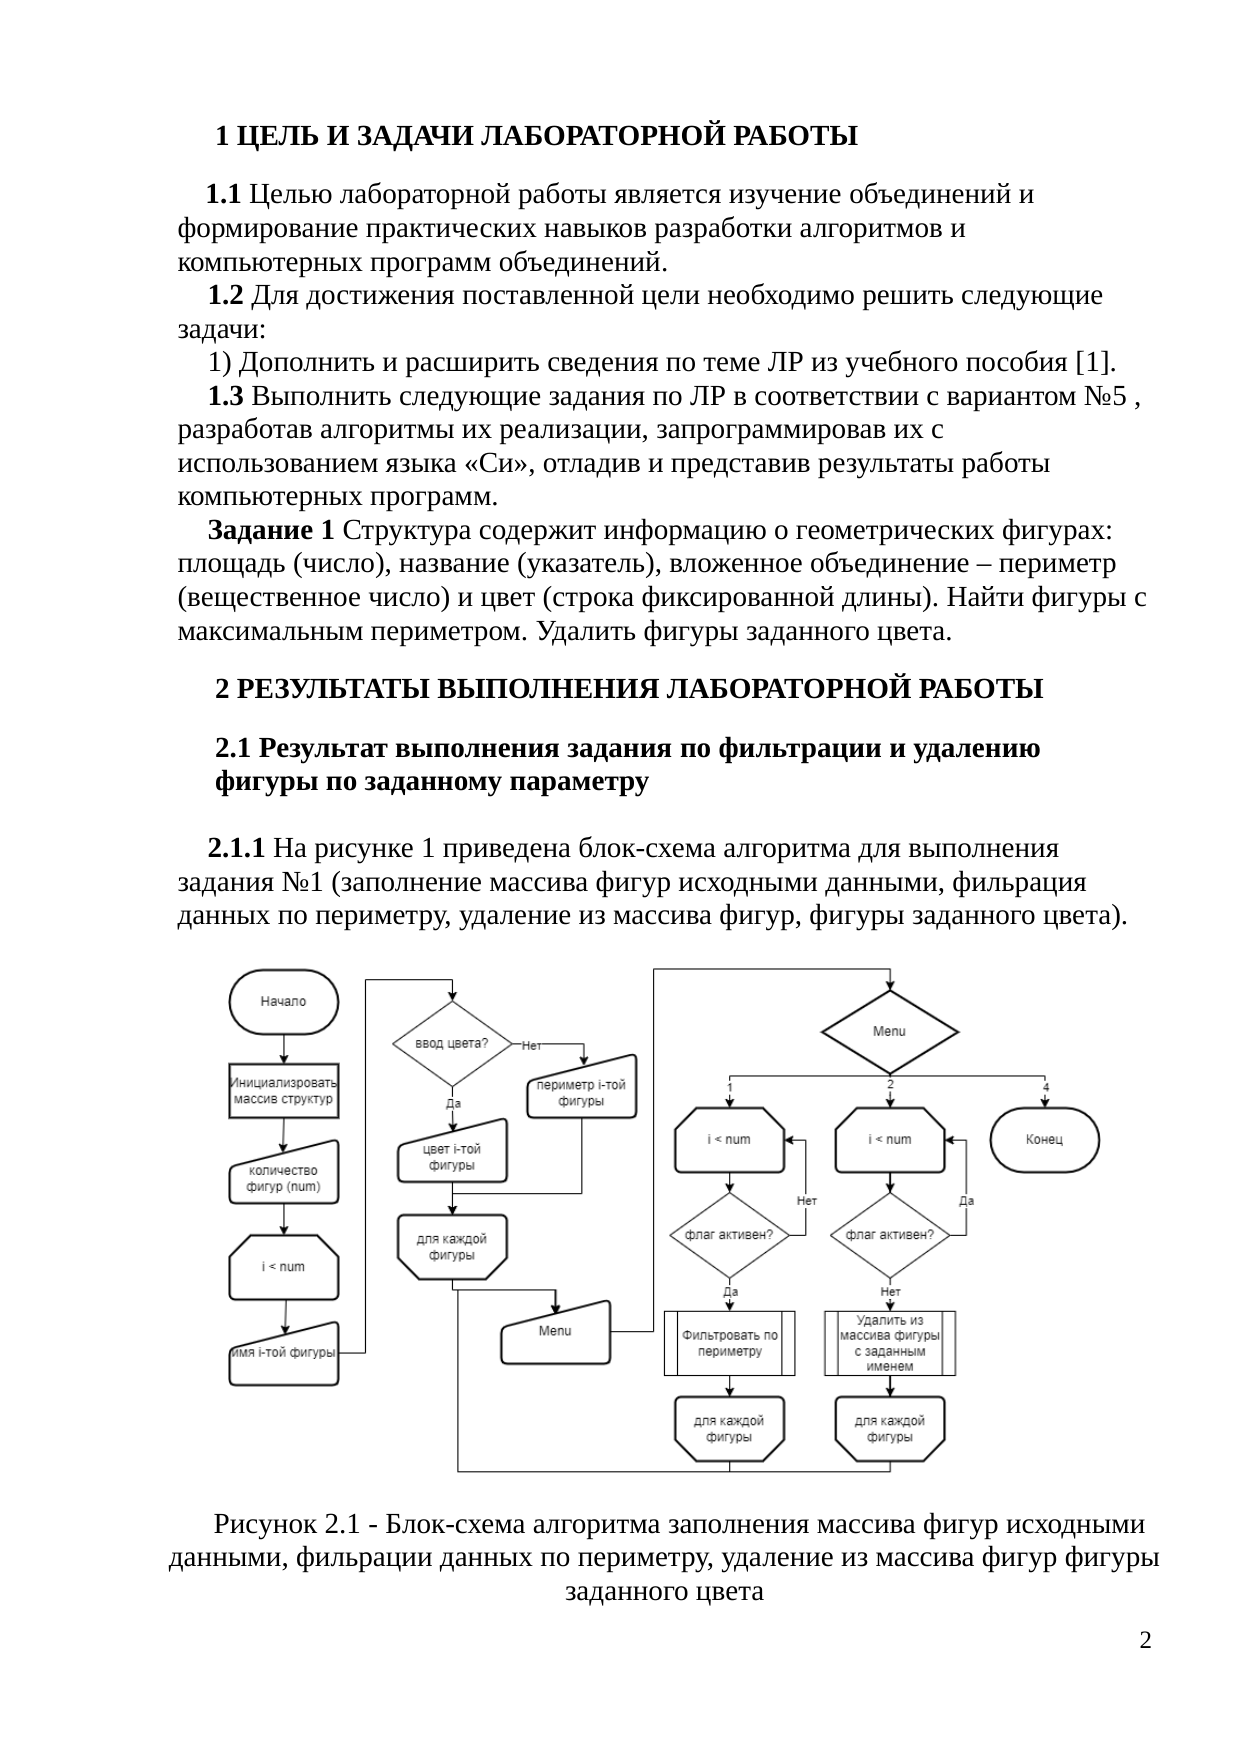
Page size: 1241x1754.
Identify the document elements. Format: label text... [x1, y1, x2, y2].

text 2.1.1 На рисунке 1 приведена блок-схема алгоритма для выполнения задания №1 (заполнение массива фигур исходными данными, фильрация данных по периметру, удаление из массива фигур, фигуры заданного цвета). [177, 830, 1152, 931]
subtitle 1 Цель и задачи лабораторной работы [215, 118, 1152, 152]
text Задание 1 Структура содержит информацию о геометрических фигурах: площадь (число), название (указатель), вложенное объединение – периметр (вещественное число) и цвет (строка фиксированной длины). Найти фигуры с максимальным периметром. Удалить фигуры заданного цвета. [177, 512, 1152, 646]
subtitle 2 Результаты выполнения лабораторной работы [215, 671, 1152, 705]
subtitle 2.1 Результат выполнения задания по фильтрации и удалению фигуры по заданному параметру [215, 730, 1152, 797]
text Рисунок 2.1 - Блок-схема алгоритма заполнения массива фигур исходными данными, фильрации данных по периметру, удаление из массива фигур фигуры заданного цвета [166, 949, 1162, 1606]
text 1.1 Целью лабораторной работы является изучение объединений и формирование практических навыков разработки алгоритмов и компьютерных программ объединений. [177, 177, 1152, 277]
text 1) Дополнить и расширить сведения по теме ЛР из учебного пособия [1]. [177, 344, 1152, 378]
text 1.3 Выполнить следующие задания по ЛР в соответствии с вариантом №5 , разработав алгоритмы их реализации, запрограммировав их с использованием языка «Си», отладив и представив результаты работы компьютерных программ. [177, 378, 1152, 512]
text [166, 937, 1162, 949]
text [166, 1606, 1162, 1616]
picture [228, 961, 1101, 1482]
text 1.2 Для достижения поставленной цели необходимо решить следующие задачи: [177, 277, 1152, 344]
